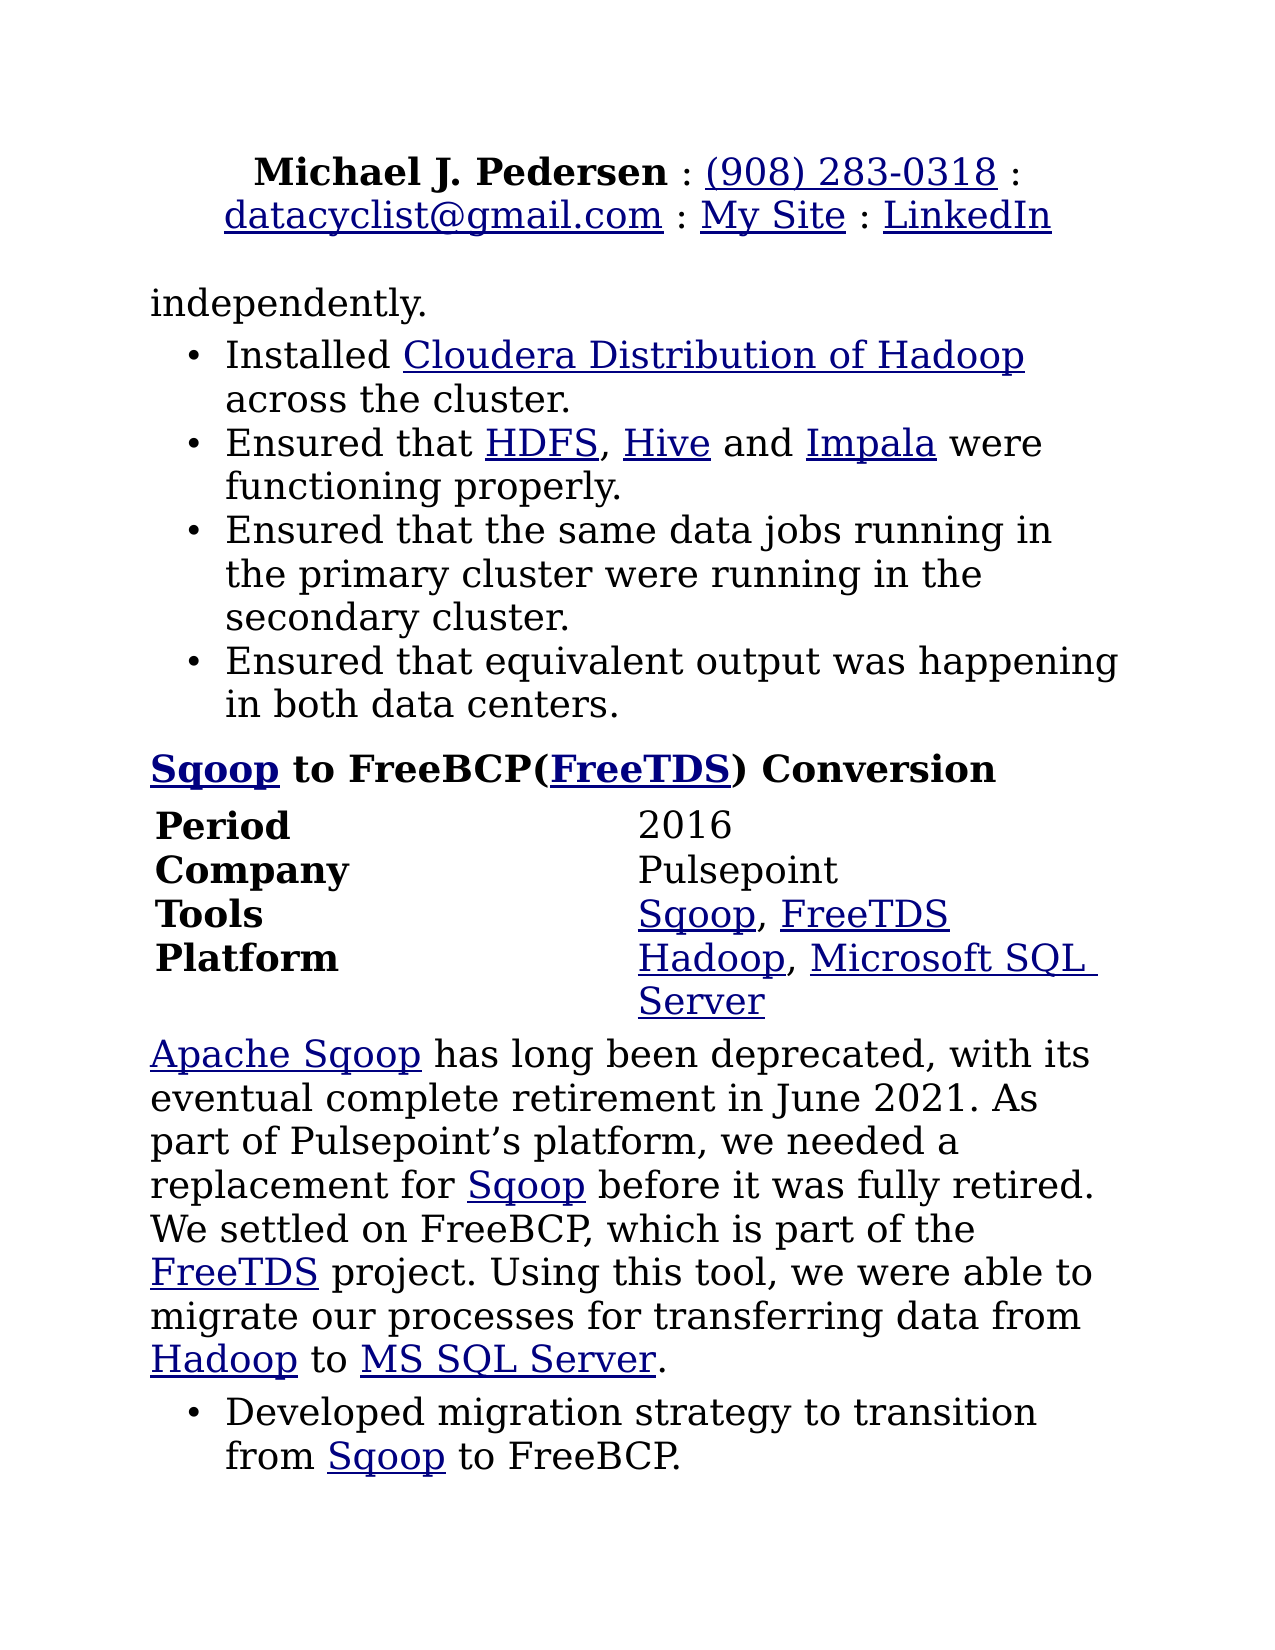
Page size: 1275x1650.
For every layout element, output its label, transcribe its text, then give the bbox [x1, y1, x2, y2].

table_cell Sqoop, FreeTDS [638, 892, 1125, 936]
text independently. [150, 281, 1125, 325]
list Installed Cloudera Distribution of Hadoop across the cluster. [187, 334, 1125, 421]
subtitle Sqoop to FreeBCP(FreeTDS) Conversion [150, 748, 1125, 792]
table_cell Platform [150, 936, 637, 1024]
text Apache Sqoop has long been deprecated, with its eventual complete retirement in June 2021. As part of Pulsepoint’s platform, we needed a replacement for Sqoop before it was fully retired. We settled on FreeBCP, which is part of the FreeTDS project. Using this tool, we were able to migrate our processes for transferring data from Hadoop to MS SQL Server. [150, 1033, 1125, 1382]
list Ensured that HDFS, Hive and Impala were functioning properly. [187, 421, 1125, 508]
table_cell Pulsepoint [638, 848, 1125, 892]
table_cell Tools [150, 892, 637, 936]
table_cell Hadoop, Microsoft SQL Server [638, 936, 1125, 1024]
list Ensured that equivalent output was happening in both data centers. [187, 639, 1125, 727]
table_header 2016 [638, 804, 1125, 848]
table_header Period [150, 804, 637, 848]
table_cell Company [150, 848, 637, 892]
list Ensured that the same data jobs running in the primary cluster were running in the secondary cluster. [187, 508, 1125, 639]
list Developed migration strategy to transition from Sqoop to FreeBCP. [187, 1391, 1125, 1478]
